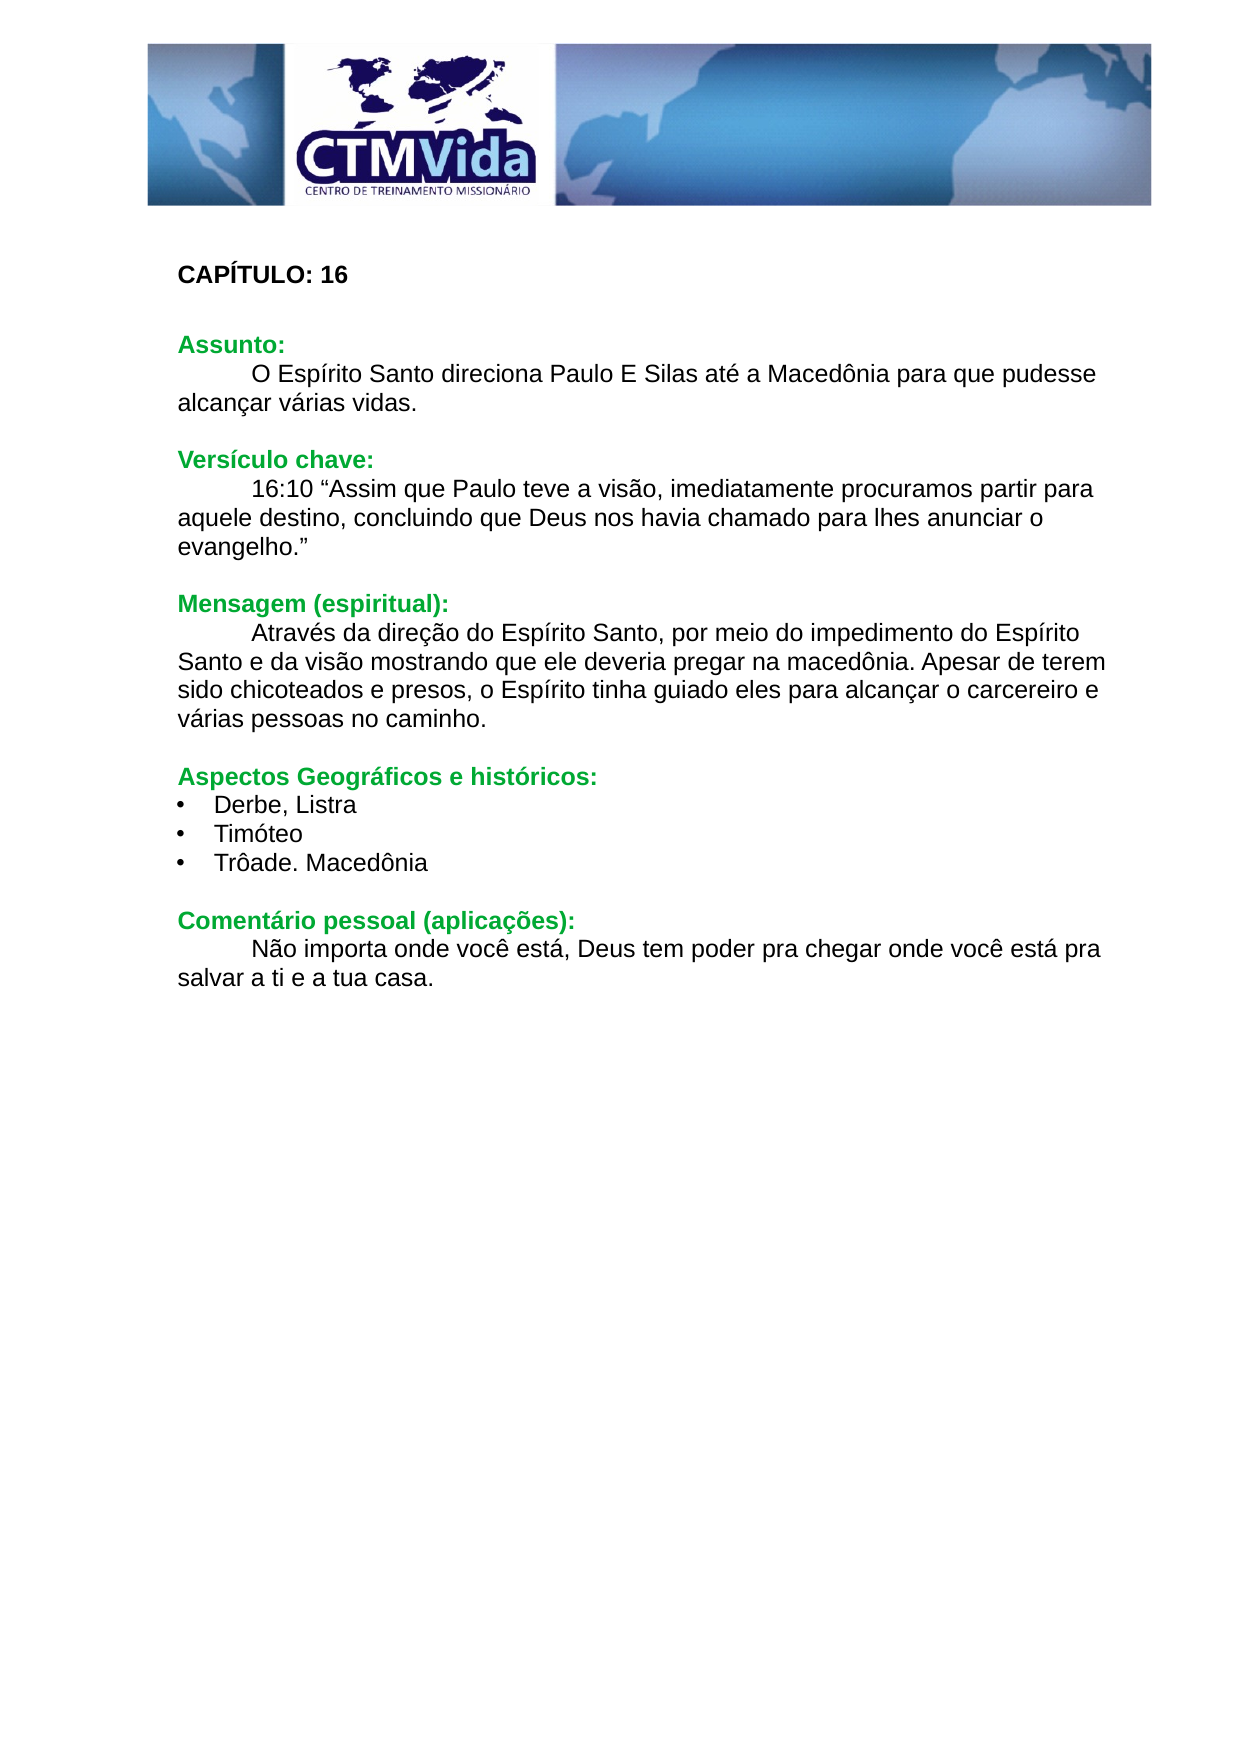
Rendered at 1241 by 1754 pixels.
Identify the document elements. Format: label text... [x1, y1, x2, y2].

list Timóteo [176, 819, 1122, 848]
text 16:10 “Assim que Paulo teve a visão, imediatamente procuramos partir para aquele destino, concluindo que Deus nos havia chamado para lhes anunciar o evangelho.” [177, 474, 1122, 560]
text Através da direção do Espírito Santo, por meio do impedimento do Espírito Santo e da visão mostrando que ele deveria pregar na macedônia. Apesar de terem sido chicoteados e presos, o Espírito tinha guiado eles para alcançar o carcereiro e várias pessoas no caminho. [177, 618, 1122, 733]
text Versículo chave: [177, 445, 1122, 474]
text Mensagem (espiritual): [177, 589, 1122, 618]
list Derbe, Listra [176, 790, 1122, 819]
text Assunto: [177, 330, 1122, 359]
text Não importa onde você está, Deus tem poder pra chegar onde você está pra salvar a ti e a tua casa. [177, 934, 1122, 992]
subtitle Capítulo: 16 [177, 260, 1122, 289]
list Trôade. Macedônia [176, 848, 1122, 877]
text Comentário pessoal (aplicações): [177, 906, 1122, 934]
text Aspectos Geográficos e históricos: [177, 762, 1122, 790]
picture [147, 43, 1152, 206]
text O Espírito Santo direciona Paulo E Silas até a Macedônia para que pudesse alcançar várias vidas. [177, 359, 1122, 417]
